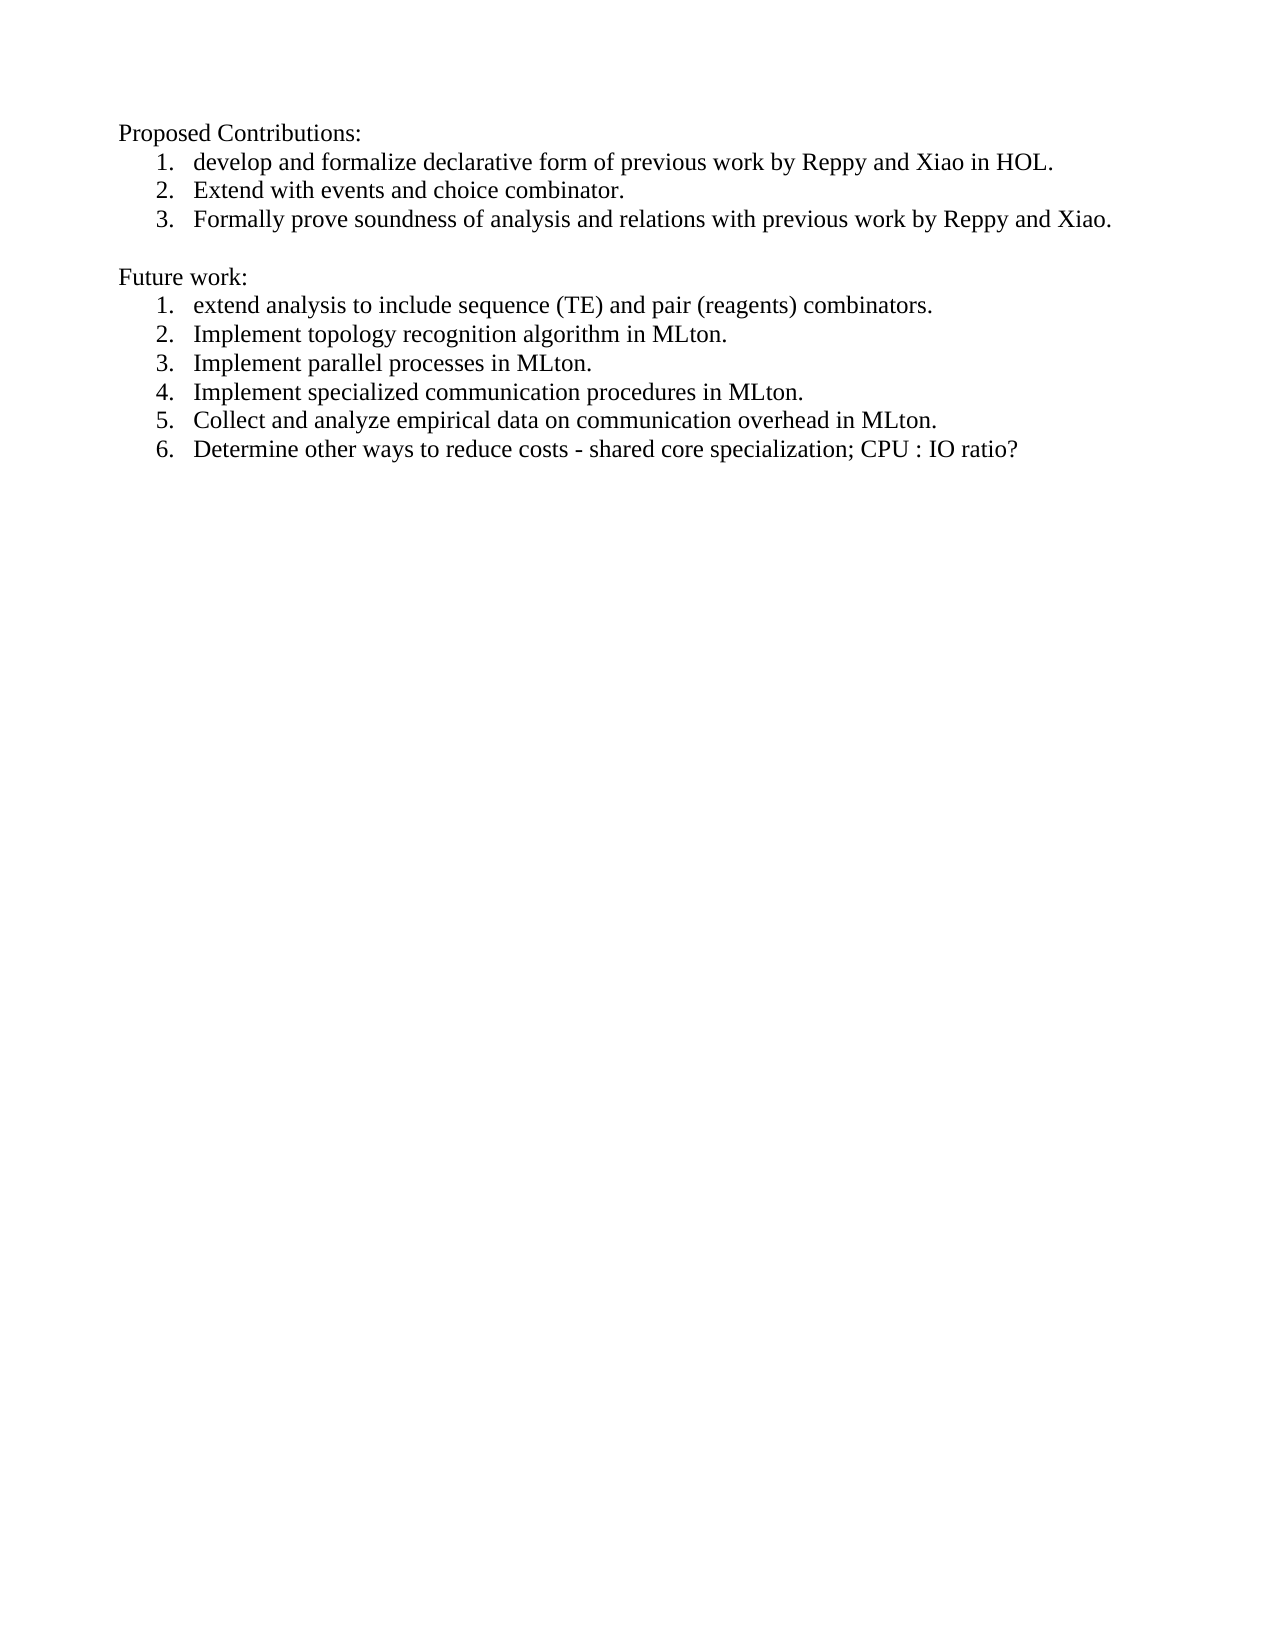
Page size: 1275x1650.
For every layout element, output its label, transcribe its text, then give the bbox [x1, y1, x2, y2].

list Implement topology recognition algorithm in MLton. [156, 319, 1157, 348]
list Formally prove soundness of analysis and relations with previous work by Reppy and Xiao. [156, 204, 1157, 233]
list Collect and analyze empirical data on communication overhead in MLton. [156, 406, 1157, 434]
list develop and formalize declarative form of previous work by Reppy and Xiao in HOL. [156, 147, 1157, 176]
list Implement parallel processes in MLton. [156, 348, 1157, 377]
text Proposed Contributions: [118, 118, 1157, 147]
text Future work: [118, 262, 1157, 291]
list Extend with events and choice combinator. [156, 176, 1157, 204]
list Implement specialized communication procedures in MLton. [156, 377, 1157, 406]
list Determine other ways to reduce costs - shared core specialization; CPU : IO ratio? [156, 434, 1157, 463]
list extend analysis to include sequence (TE) and pair (reagents) combinators. [156, 291, 1157, 319]
